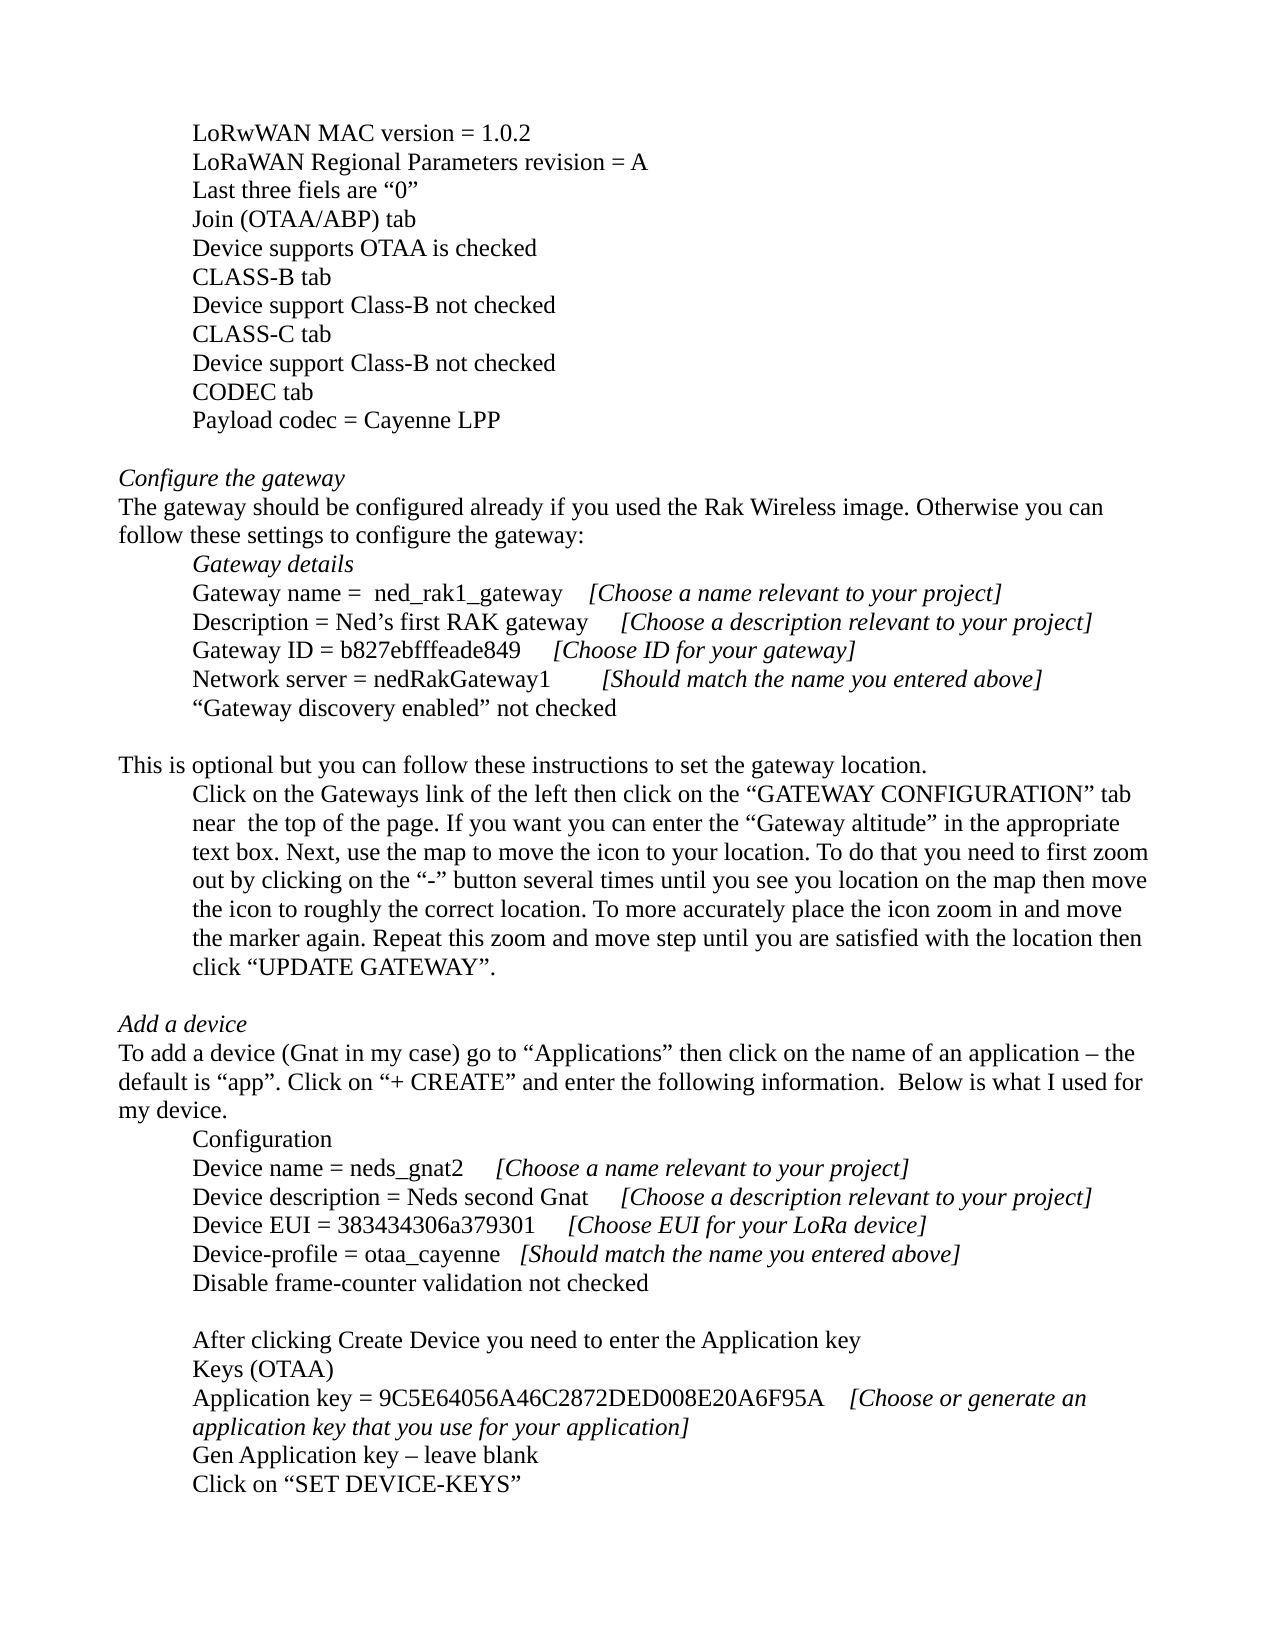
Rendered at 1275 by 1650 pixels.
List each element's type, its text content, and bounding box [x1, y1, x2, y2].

text Device support Class-B not checked [192, 291, 1157, 319]
text Click on “SET DEVICE-KEYS” [192, 1469, 1157, 1498]
text Gateway ID = b827ebfffeade849 [Choose ID for your gateway] [192, 636, 1157, 664]
text After clicking Create Device you need to enter the Application key [192, 1326, 1157, 1354]
text Device support Class-B not checked [192, 348, 1157, 377]
text Device name = neds_gnat2 [Choose a name relevant to your project] [192, 1153, 1157, 1182]
text This is optional but you can follow these instructions to set the gateway location. [118, 751, 1157, 779]
text Last three fiels are “0” [192, 176, 1157, 204]
text Gateway name = ned_rak1_gateway [Choose a name relevant to your project] [192, 578, 1157, 607]
text To add a device (Gnat in my case) go to “Applications” then click on the name of an application – the default is “app”. Click on “+ CREATE” and enter the following information. Below is what I used for my device. [118, 1038, 1157, 1124]
text CLASS-C tab [192, 319, 1157, 348]
text Device description = Neds second Gnat [Choose a description relevant to your project] [192, 1182, 1157, 1211]
text LoRaWAN Regional Parameters revision = A [192, 147, 1157, 176]
text Device supports OTAA is checked [192, 233, 1157, 262]
text CODEC tab [192, 377, 1157, 406]
text LoRwWAN MAC version = 1.0.2 [192, 118, 1157, 147]
text Application key = 9C5E64056A46C2872DED008E20A6F95A [Choose or generate an application key that you use for your application] [192, 1383, 1157, 1441]
text Device EUI = 383434306a379301 [Choose EUI for your LoRa device] [192, 1211, 1157, 1239]
text Keys (OTAA) [192, 1354, 1157, 1383]
text Add a device [118, 1009, 1157, 1038]
text Join (OTAA/ABP) tab [192, 204, 1157, 233]
text Click on the Gateways link of the left then click on the “GATEWAY CONFIGURATION” tab near the top of the page. If you want you can enter the “Gateway altitude” in the appropriate text box. Next, use the map to move the icon to your location. To do that you need to first zoom out by clicking on the “-” button several times until you see you location on the map then move the icon to roughly the correct location. To more accurately place the icon zoom in and move the marker again. Repeat this zoom and move step until you are satisfied with the location then click “UPDATE GATEWAY”. [192, 779, 1157, 981]
text The gateway should be configured already if you used the Rak Wireless image. Otherwise you can follow these settings to configure the gateway: [118, 492, 1157, 549]
text Gateway details [192, 549, 1157, 578]
text Gen Application key – leave blank [192, 1441, 1157, 1469]
text CLASS-B tab [192, 262, 1157, 291]
text Configure the gateway [118, 463, 1157, 492]
text “Gateway discovery enabled” not checked [192, 693, 1157, 722]
text Configuration [192, 1124, 1157, 1153]
text Device-profile = otaa_cayenne [Should match the name you entered above] [192, 1239, 1157, 1268]
text Disable frame-counter validation not checked [192, 1268, 1157, 1297]
text Description = Ned’s first RAK gateway [Choose a description relevant to your project] [192, 607, 1157, 636]
text Network server = nedRakGateway1 [Should match the name you entered above] [192, 664, 1157, 693]
text Payload codec = Cayenne LPP [192, 406, 1157, 434]
